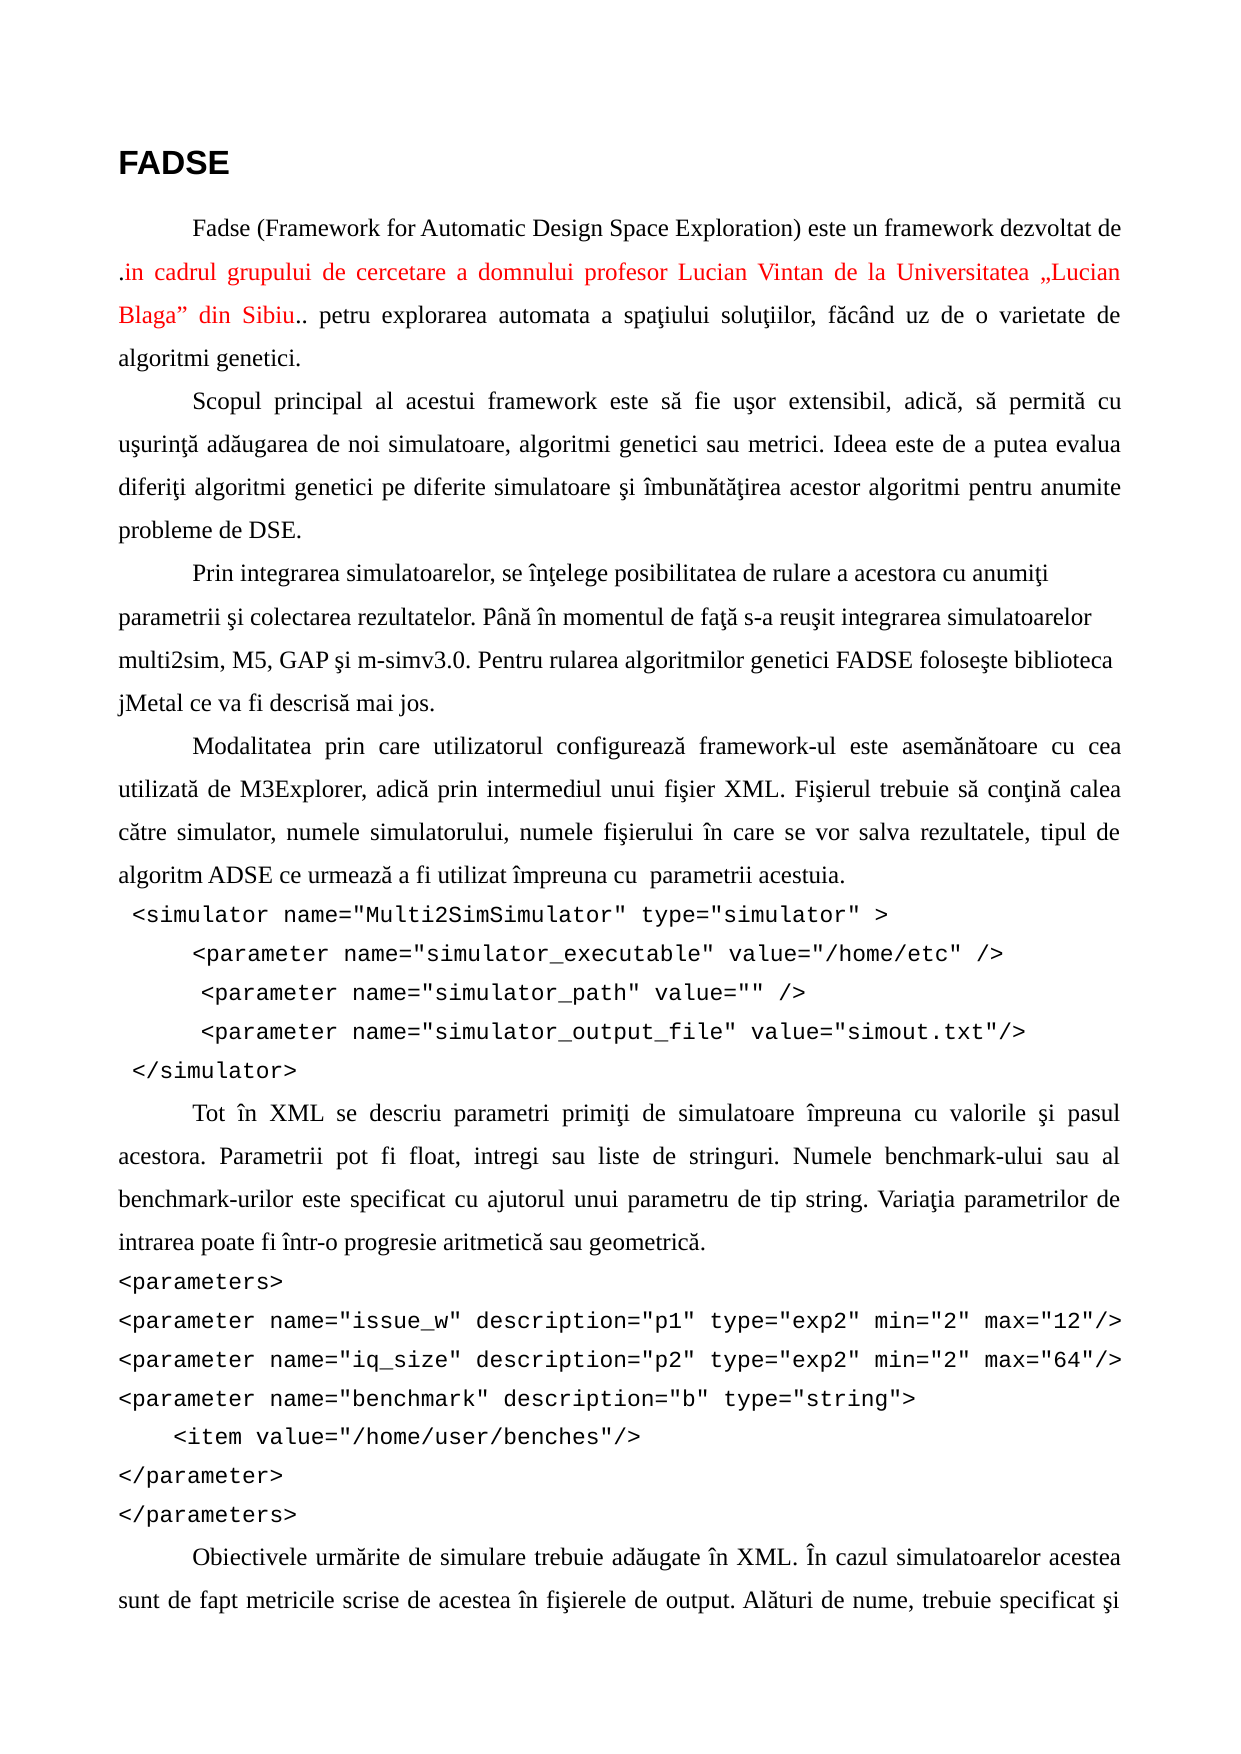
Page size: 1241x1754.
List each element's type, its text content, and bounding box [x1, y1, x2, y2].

text Prin integrarea simulatoarelor, se înţelege posibilitatea de rulare a acestora cu anumiţi parametrii şi colectarea rezultatelor. Până în momentul de faţă s-a reuşit integrarea simulatoarelor multi2sim, M5, GAP şi m-simv3.0. Pentru rularea algoritmilor genetici FADSE foloseşte biblioteca jMetal ce va fi descrisă mai jos. [118, 558, 1122, 717]
text Fadse (Framework for Automatic Design Space Exploration) este un framework dezvoltat de .in cadrul grupului de cercetare a domnului profesor Lucian Vintan de la Universitatea „Lucian Blaga” din Sibiu.. petru explorarea automata a spaţiului soluţiilor, făcând uz de o varietate de algoritmi genetici. [118, 213, 1122, 372]
text </parameter> [118, 1464, 1122, 1491]
text <parameter name="simulator_output_file" value="simout.txt"/> [118, 1020, 1122, 1046]
text <parameter name="iq_size" description="p2" type="exp2" min="2" max="64"/> [118, 1348, 1122, 1374]
text Scopul principal al acestui framework este să fie uşor extensibil, adică, să permită cu uşurinţă adăugarea de noi simulatoare, algoritmi genetici sau metrici. Ideea este de a putea evalua diferiţi algoritmi genetici pe diferite simulatoare şi îmbunătăţirea acestor algoritmi pentru anumite probleme de DSE. [118, 386, 1122, 544]
text <parameter name="simulator_executable" value="/home/etc" /> [118, 942, 1122, 968]
text </parameters> [118, 1503, 1122, 1529]
text Obiectivele urmărite de simulare trebuie adăugate în XML. În cazul simulatoarelor acestea sunt de fapt metricile scrise de acestea în fişierele de output. Alături de nume, trebuie specificat şi [118, 1542, 1122, 1614]
text Modalitatea prin care utilizatorul configurează framework-ul este asemănătoare cu cea utilizată de M3Explorer, adică prin intermediul unui fişier XML. Fişierul trebuie să conţină calea către simulator, numele simulatorului, numele fişierului în care se vor salva rezultatele, tipul de algoritm ADSE ce urmează a fi utilizat împreuna cu parametrii acestuia. [118, 731, 1122, 889]
text Tot în XML se descriu parametri primiţi de simulatoare împreuna cu valorile şi pasul acestora. Parametrii pot fi float, intregi sau liste de stringuri. Numele benchmark-ului sau al benchmark-urilor este specificat cu ajutorul unui parametru de tip string. Variaţia parametrilor de intrarea poate fi într-o progresie aritmetică sau geometrică. [118, 1098, 1122, 1256]
text <simulator name="Multi2SimSimulator" type="simulator" > [118, 903, 1122, 929]
text </simulator> [118, 1059, 1122, 1085]
text <parameter name="benchmark" description="b" type="string"> [118, 1387, 1122, 1413]
text <parameter name="simulator_path" value="" /> [118, 981, 1122, 1007]
text <item value="/home/user/benches"/> [118, 1426, 1122, 1452]
text <parameter name="issue_w" description="p1" type="exp2" min="2" max="12"/> [118, 1309, 1122, 1335]
text <parameters> [118, 1270, 1122, 1296]
subtitle FADSE [118, 143, 1122, 182]
